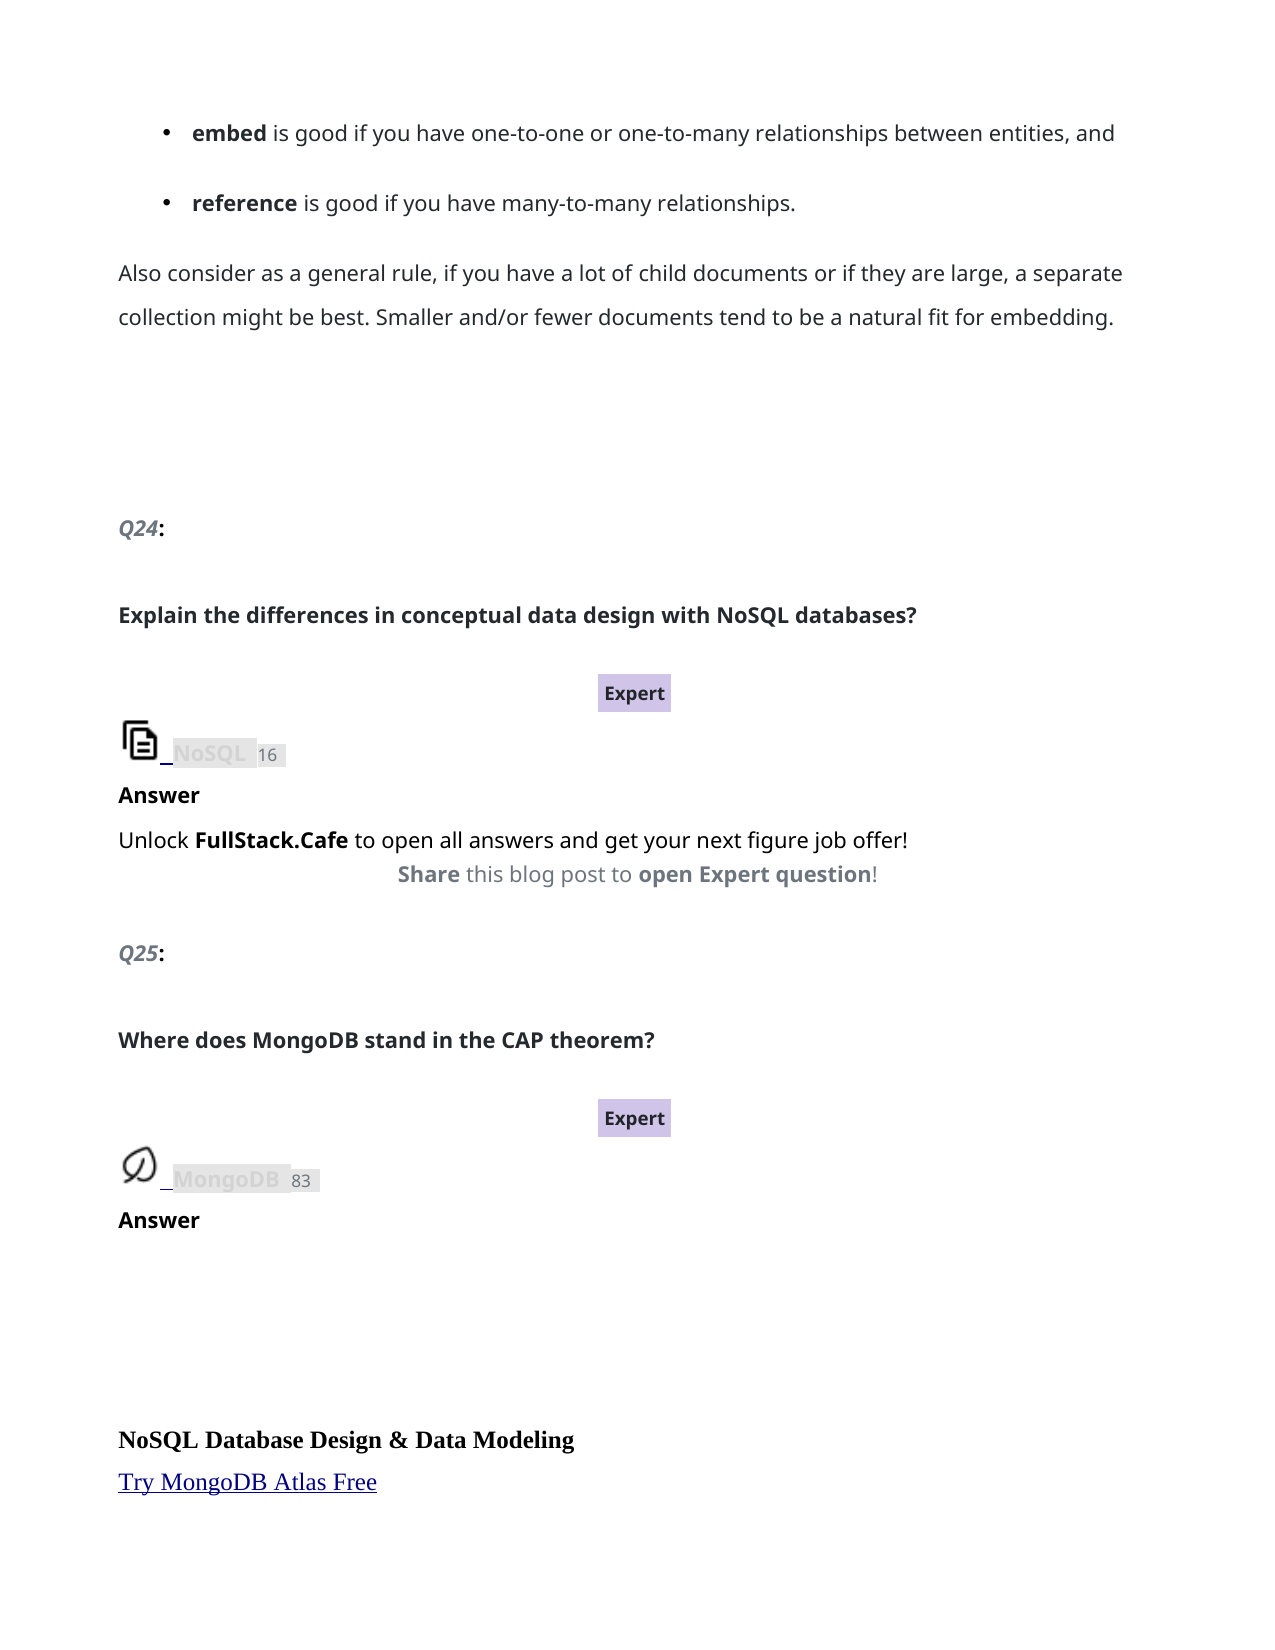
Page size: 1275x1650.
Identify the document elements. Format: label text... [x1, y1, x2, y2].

list embed is good if you have one-to-one or one-to-many relationships between entities, and [162, 118, 1157, 148]
text Unlock FullStack.Cafe to open all answers and get your next figure job offer! [118, 825, 1157, 855]
text [671, 674, 1157, 712]
subtitle Where does MongoDB stand in the CAP theorem? [118, 1025, 1157, 1055]
picture [118, 1144, 161, 1187]
text Expert [601, 677, 668, 709]
text Share this blog post to open Expert question! [118, 859, 1157, 889]
text [118, 1099, 598, 1137]
text [671, 1099, 1157, 1137]
text NoSQL 16 [118, 719, 1146, 768]
text Answer [118, 1206, 1157, 1235]
text Also consider as a general rule, if you have a lot of child documents or if they are large, a separate collection might be best. Smaller and/or fewer documents tend to be a natural fit for embedding. [118, 257, 1157, 332]
picture [118, 719, 161, 762]
text MongoDB 83 [118, 1145, 1146, 1193]
text [118, 674, 598, 712]
subtitle Explain the differences in conceptual data design with NoSQL databases? [118, 600, 1157, 630]
text Answer [118, 780, 1157, 810]
subtitle NoSQL Database Design & Data Modeling [118, 1425, 1157, 1454]
subtitle Q24: [118, 513, 1157, 543]
subtitle Q25: [118, 938, 1157, 968]
list reference is good if you have many-to-many relationships. [162, 188, 1157, 218]
text Expert [601, 1103, 668, 1134]
text Try MongoDB Atlas Free [118, 1467, 1157, 1495]
